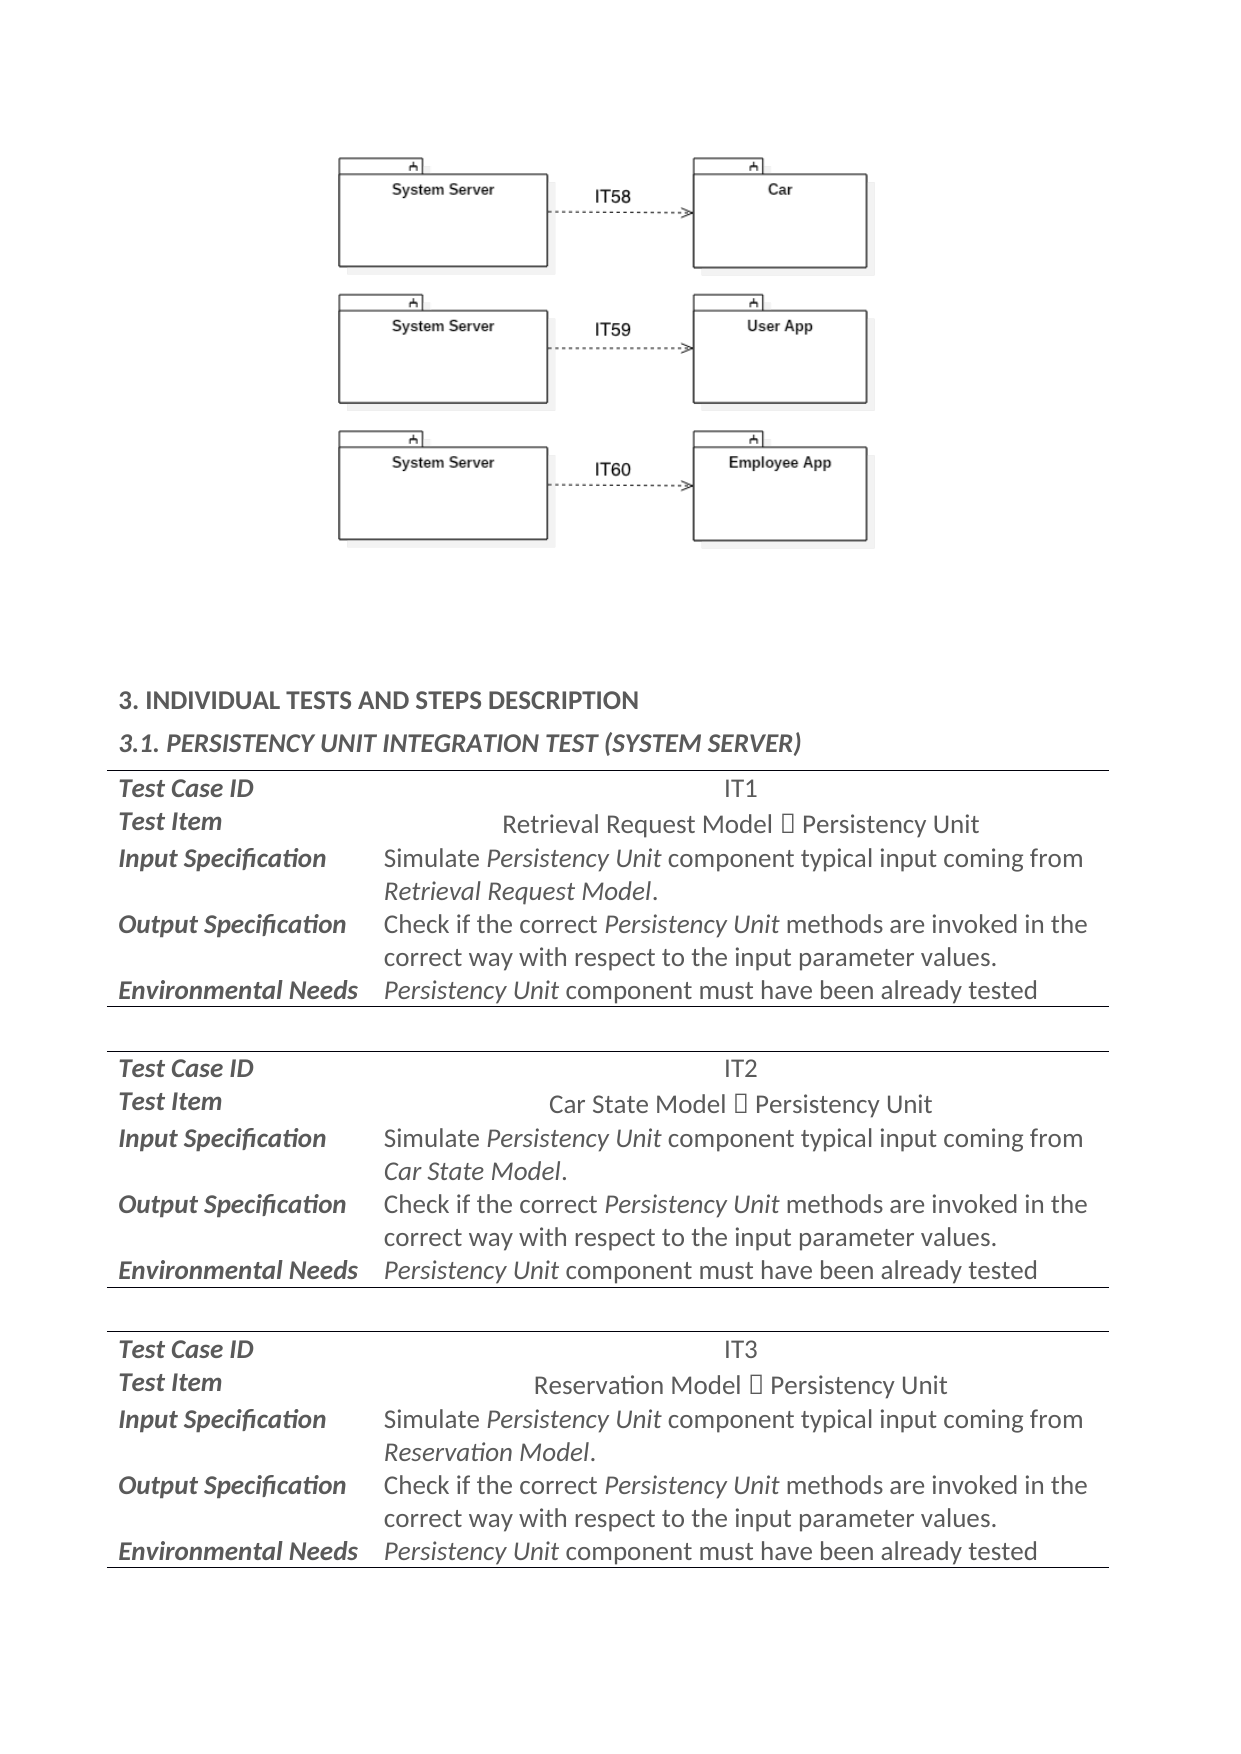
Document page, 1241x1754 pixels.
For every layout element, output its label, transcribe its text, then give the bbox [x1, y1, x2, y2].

table_cell Simulate Persistency Unit component typical input coming from Car State Model. [373, 1121, 1109, 1187]
picture [328, 147, 912, 586]
table_cell Simulate Persistency Unit component typical input coming from Retrieval Request Model. [373, 841, 1109, 907]
table_header IT2 [373, 1052, 1109, 1084]
table_cell Input Specification [107, 841, 372, 907]
table_header Test Case ID [107, 1332, 372, 1365]
subtitle 3. INDIVIDUAL TESTS AND STEPS DESCRIPTION [118, 683, 1122, 716]
table_cell Car State Model  Persistency Unit [373, 1085, 1109, 1121]
table_cell Retrieval Request Model  Persistency Unit [373, 804, 1109, 841]
table_cell Output Specification [107, 907, 372, 973]
table_cell Test Item [107, 1365, 372, 1402]
table_cell Persistency Unit component must have been already tested [373, 973, 1109, 1006]
table_cell Environmental Needs [107, 1254, 372, 1287]
table_cell Check if the correct Persistency Unit methods are invoked in the correct way with respect to the input parameter values. [373, 907, 1109, 973]
table_cell Persistency Unit component must have been already tested [373, 1534, 1109, 1567]
table_header Test Case ID [107, 1052, 372, 1084]
table_cell Test Item [107, 804, 372, 841]
table_header Test Case ID [107, 771, 372, 804]
table_cell Check if the correct Persistency Unit methods are invoked in the correct way with respect to the input parameter values. [373, 1468, 1109, 1534]
table_cell Input Specification [107, 1121, 372, 1187]
table_cell Input Specification [107, 1402, 372, 1468]
table_cell Output Specification [107, 1188, 372, 1253]
table_header IT3 [373, 1332, 1109, 1365]
subtitle 3.1. PERSISTENCY UNIT INTEGRATION TEST (SYSTEM SERVER) [118, 727, 1122, 759]
table_header IT1 [373, 771, 1109, 804]
table_cell Environmental Needs [107, 973, 372, 1006]
table_cell Test Item [107, 1085, 372, 1121]
table_cell Check if the correct Persistency Unit methods are invoked in the correct way with respect to the input parameter values. [373, 1188, 1109, 1253]
table_cell Output Specification [107, 1468, 372, 1534]
table_cell Reservation Model  Persistency Unit [373, 1365, 1109, 1402]
table_cell Simulate Persistency Unit component typical input coming from Reservation Model. [373, 1402, 1109, 1468]
table_cell Persistency Unit component must have been already tested [373, 1254, 1109, 1287]
table_cell Environmental Needs [107, 1534, 372, 1567]
